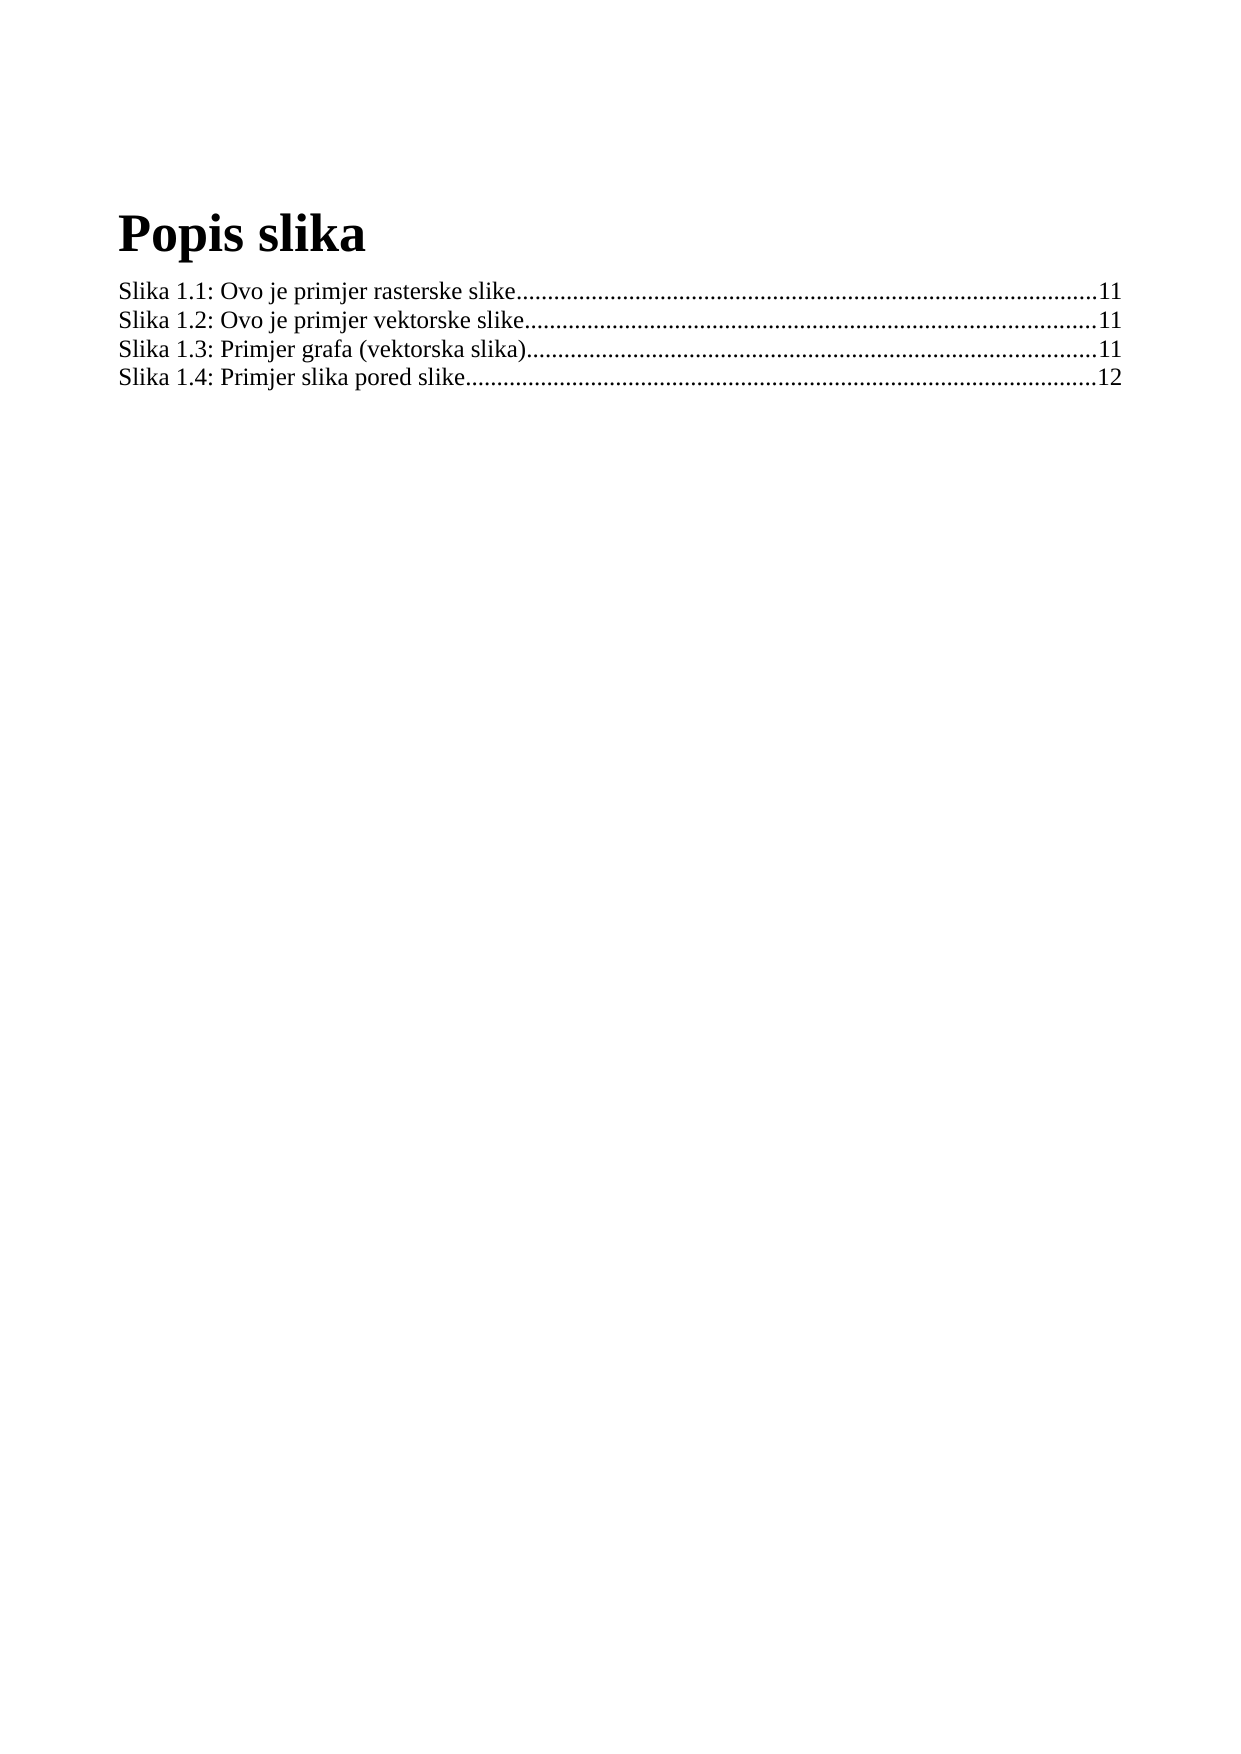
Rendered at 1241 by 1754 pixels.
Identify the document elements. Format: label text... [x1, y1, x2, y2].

subtitle Popis slika [118, 201, 1122, 264]
text Slika 1.3: Primjer grafa (vektorska slika) 11 [118, 334, 1122, 362]
text Slika 1.2: Ovo je primjer vektorske slike 11 [118, 305, 1122, 334]
text Slika 1.1: Ovo je primjer rasterske slike 11 [118, 276, 1122, 305]
text Slika 1.4: Primjer slika pored slike 12 [118, 362, 1122, 391]
